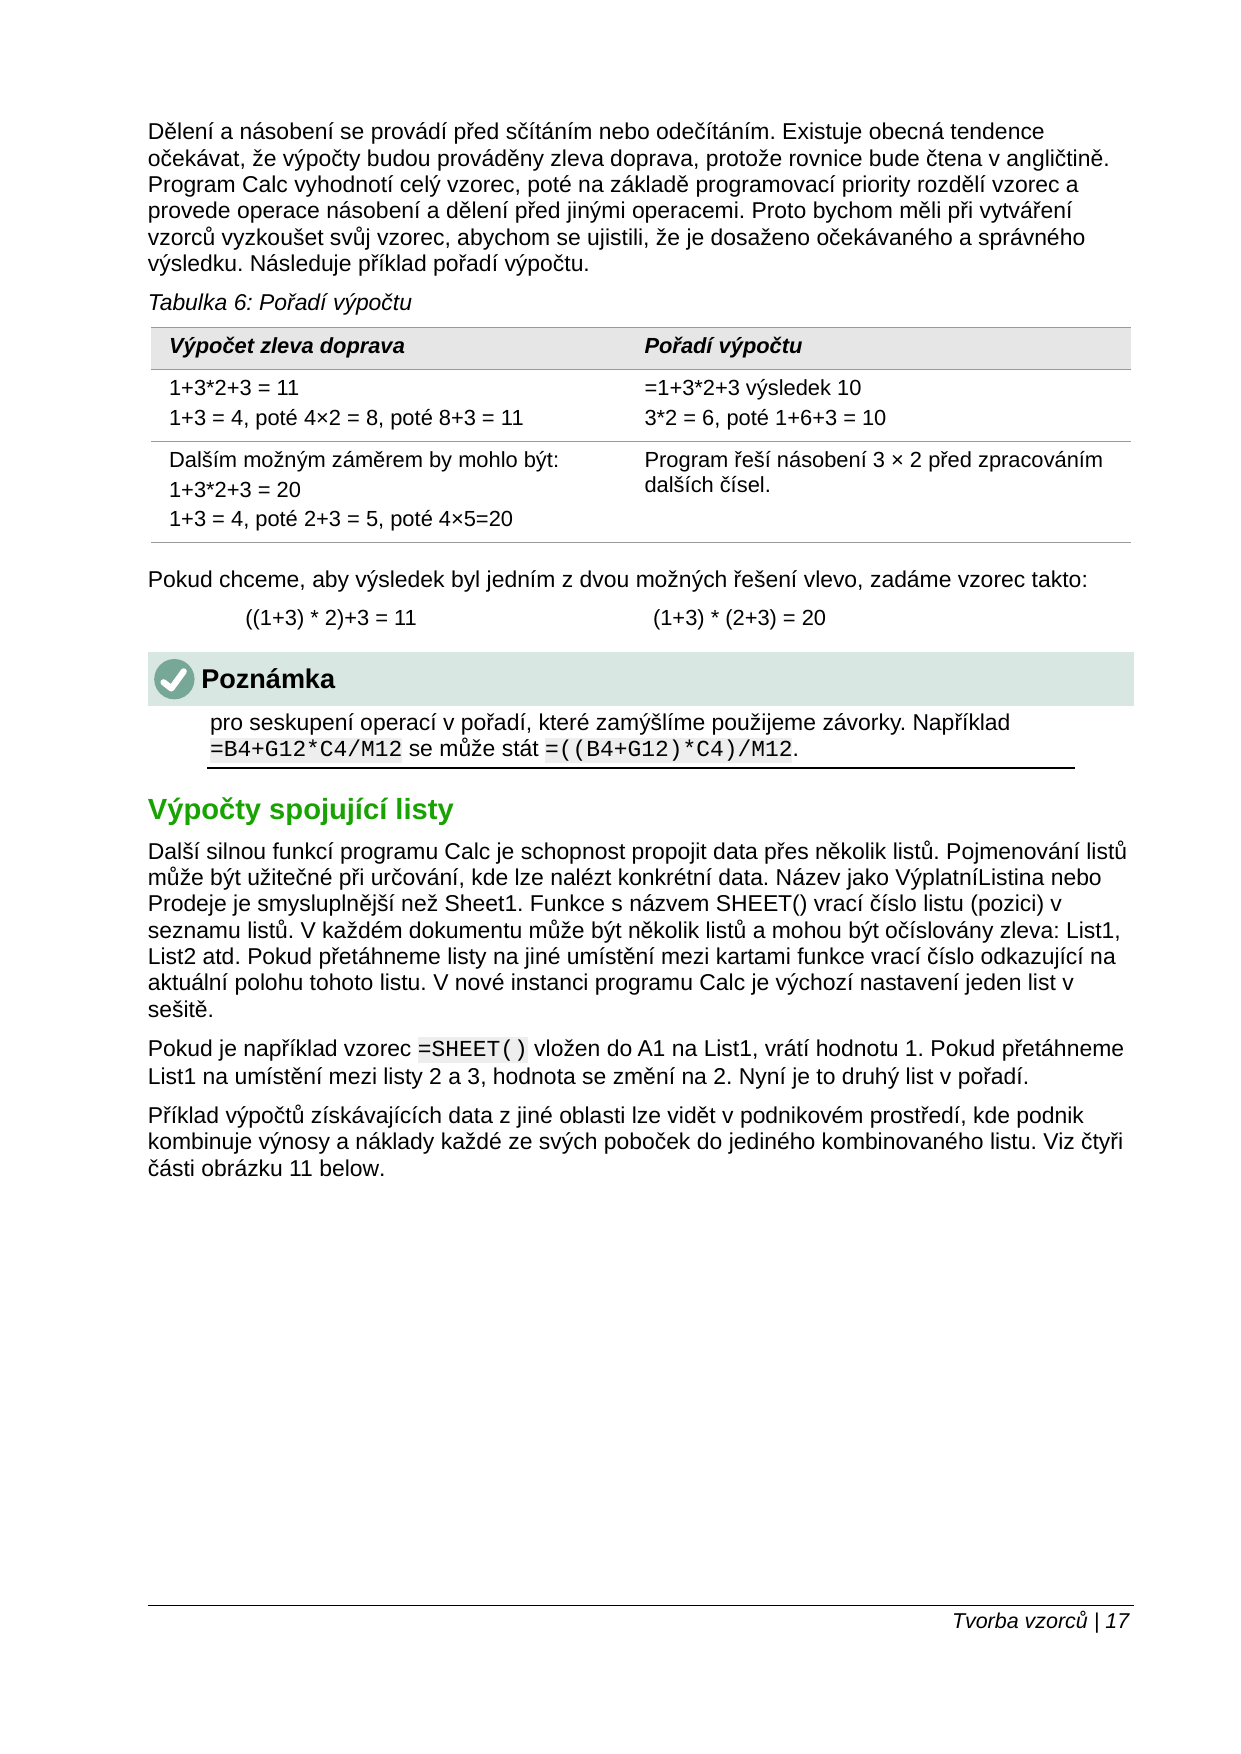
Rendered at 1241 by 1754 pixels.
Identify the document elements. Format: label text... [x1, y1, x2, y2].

table_header (1+3) * (2+3) = 20 [641, 605, 999, 635]
text Pokud je například vzorec =SHEET() vložen do A1 na List1, vrátí hodnotu 1. Pokud přetáhneme List1 na umístění mezi listy 2 a 3, hodnota se změní na 2. Nyní je to druhý list v pořadí. [148, 1034, 1134, 1089]
table_header ((1+3) * 2)+3 = 11 [234, 605, 641, 635]
text Dělení a násobení se provádí před sčítáním nebo odečítáním. Existuje obecná tendence očekávat, že výpočty budou prováděny zleva doprava, protože rovnice bude čtena v angličtině. Program Calc vyhodnotí celý vzorec, poté na základě programovací priority rozdělí vzorec a provede operace násobení a dělení před jinými operacemi. Proto bychom měli při vytváření vzorců vyzkoušet svůj vzorec, abychom se ujistili, že je dosaženo očekávaného a správného výsledku. Následuje příklad pořadí výpočtu. [148, 118, 1134, 276]
table_header Výpočet zleva doprava [151, 328, 627, 369]
table_header Pořadí výpočtu [627, 328, 1131, 369]
table_cell 1+3*2+3 = 11 1+3 = 4, poté 4×2 = 8, poté 8+3 = 11 [151, 370, 627, 441]
table_cell Dalším možným záměrem by mohlo být: 1+3*2+3 = 20 1+3 = 4, poté 2+3 = 5, poté 4×5=20 [151, 442, 627, 542]
table_cell =1+3*2+3 výsledek 10 3*2 = 6, poté 1+6+3 = 10 [627, 370, 1131, 441]
text Příklad výpočtů získávajících data z jiné oblasti lze vidět v podnikovém prostředí, kde podnik kombinuje výnosy a náklady každé ze svých poboček do jediného kombinovaného listu. Viz čtyři části obrázku 11 níže. [148, 1102, 1134, 1181]
text Tabulka 6: Pořadí výpočtu [148, 289, 1134, 315]
text pro seskupení operací v pořadí, které zamýšlíme použijeme závorky. Například =B4+G12*C4/M12 se může stát =((B4+G12)*C4)/M12. [207, 706, 1075, 767]
text Další silnou funkcí programu Calc je schopnost propojit data přes několik listů. Pojmenování listů může být užitečné při určování, kde lze nalézt konkrétní data. Název jako VýplatníListina nebo Prodeje je smysluplnější než Sheet1. Funkce s názvem SHEET() vrací číslo listu (pozici) v seznamu listů. V každém dokumentu může být několik listů a mohou být očíslovány zleva: List1, List2 atd. Pokud přetáhneme listy na jiné umístění mezi kartami funkce vrací číslo odkazující na aktuální polohu tohoto listu. V nové instanci programu Calc je výchozí nastavení jeden list v sešitě. [148, 838, 1134, 1022]
text Pokud chceme, aby výsledek byl jedním z dvou možných řešení vlevo, zadáme vzorec takto: [148, 566, 1134, 592]
subtitle Poznámka [148, 652, 1134, 706]
table_cell Program řeší násobení 3 × 2 před zpracováním dalších čísel. [627, 442, 1131, 542]
subtitle Výpočty spojující listy [148, 792, 1134, 826]
